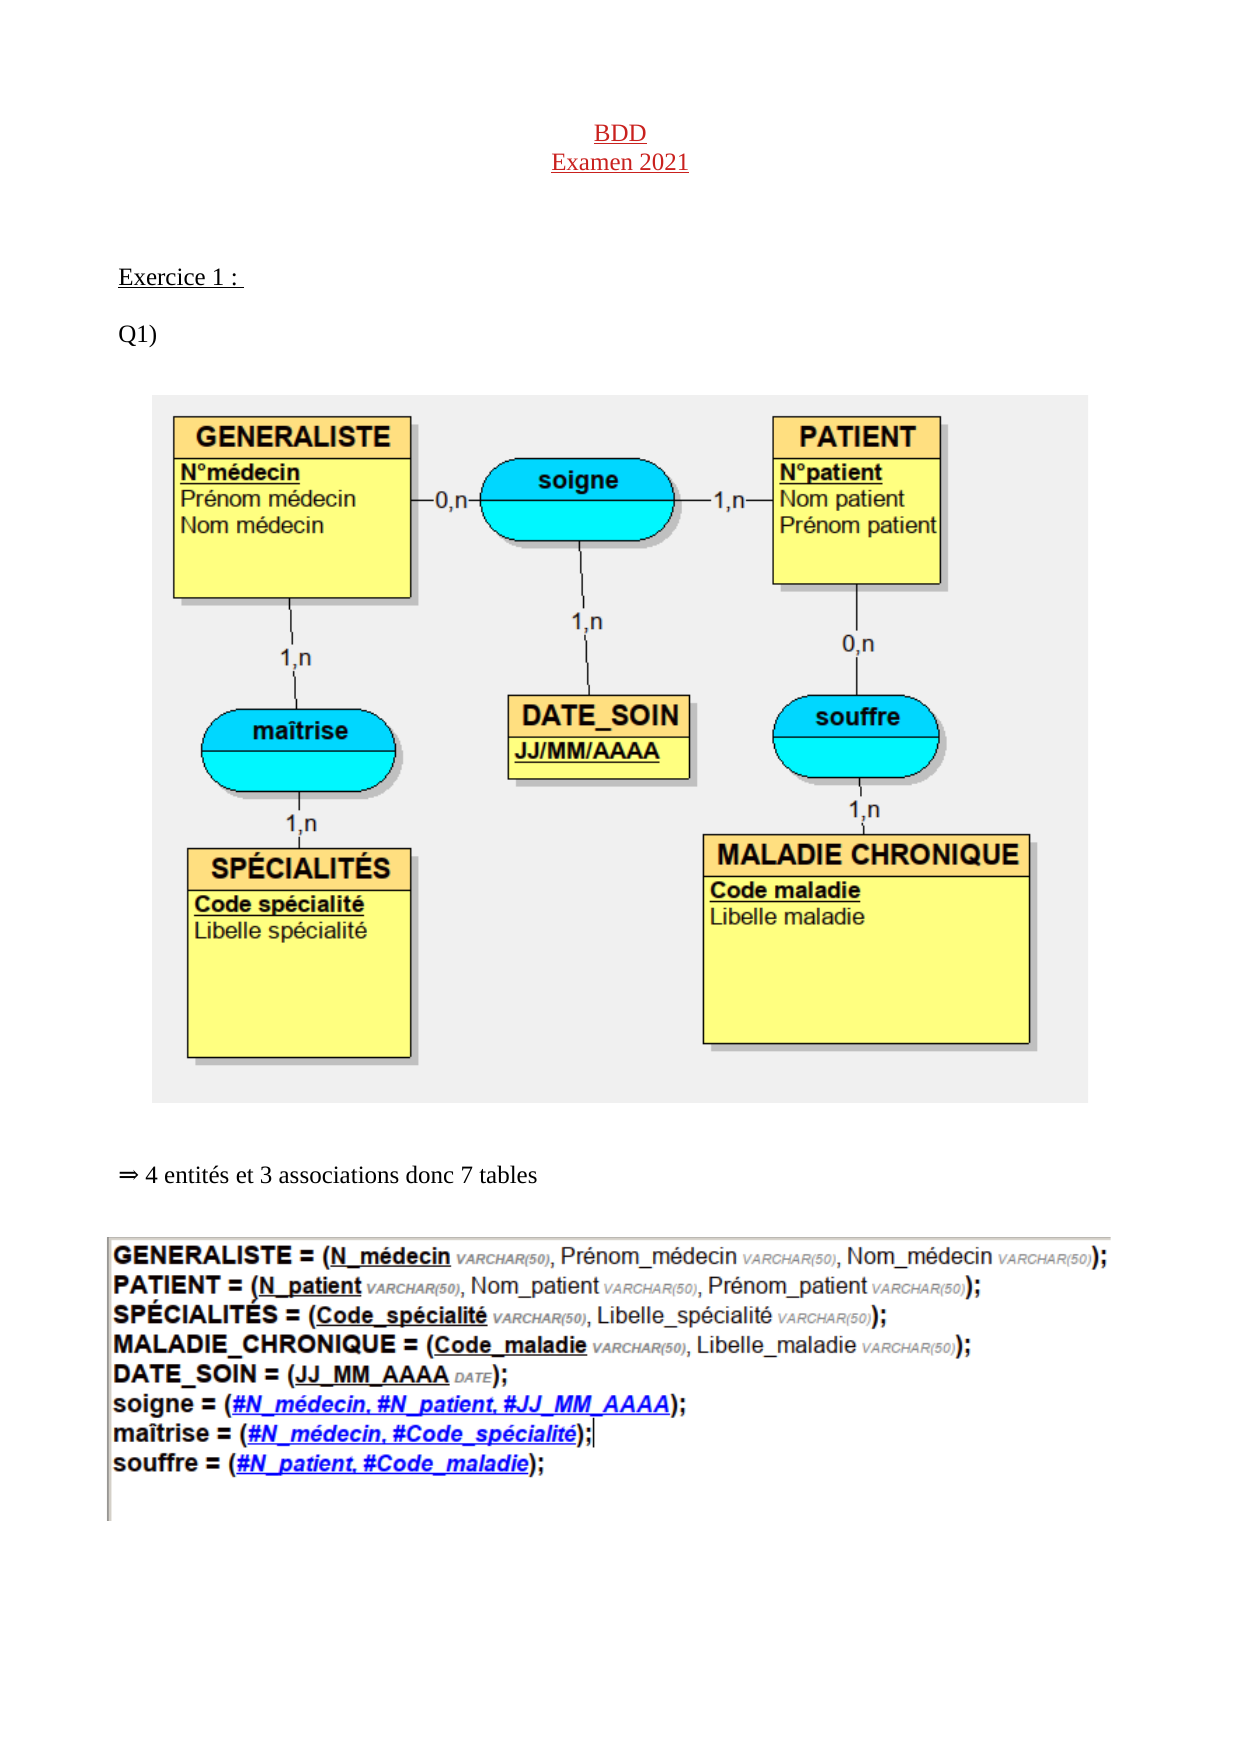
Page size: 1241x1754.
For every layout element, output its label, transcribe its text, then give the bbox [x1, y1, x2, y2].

text Exercice 1 : [118, 262, 1122, 291]
picture [106, 1237, 1111, 1521]
text BDD [118, 118, 1122, 147]
picture [152, 395, 1089, 1103]
text ⇒ 4 entités et 3 associations donc 7 tables [118, 1160, 1122, 1189]
text Examen 2021 [118, 147, 1122, 176]
text Q1) [118, 319, 1122, 348]
